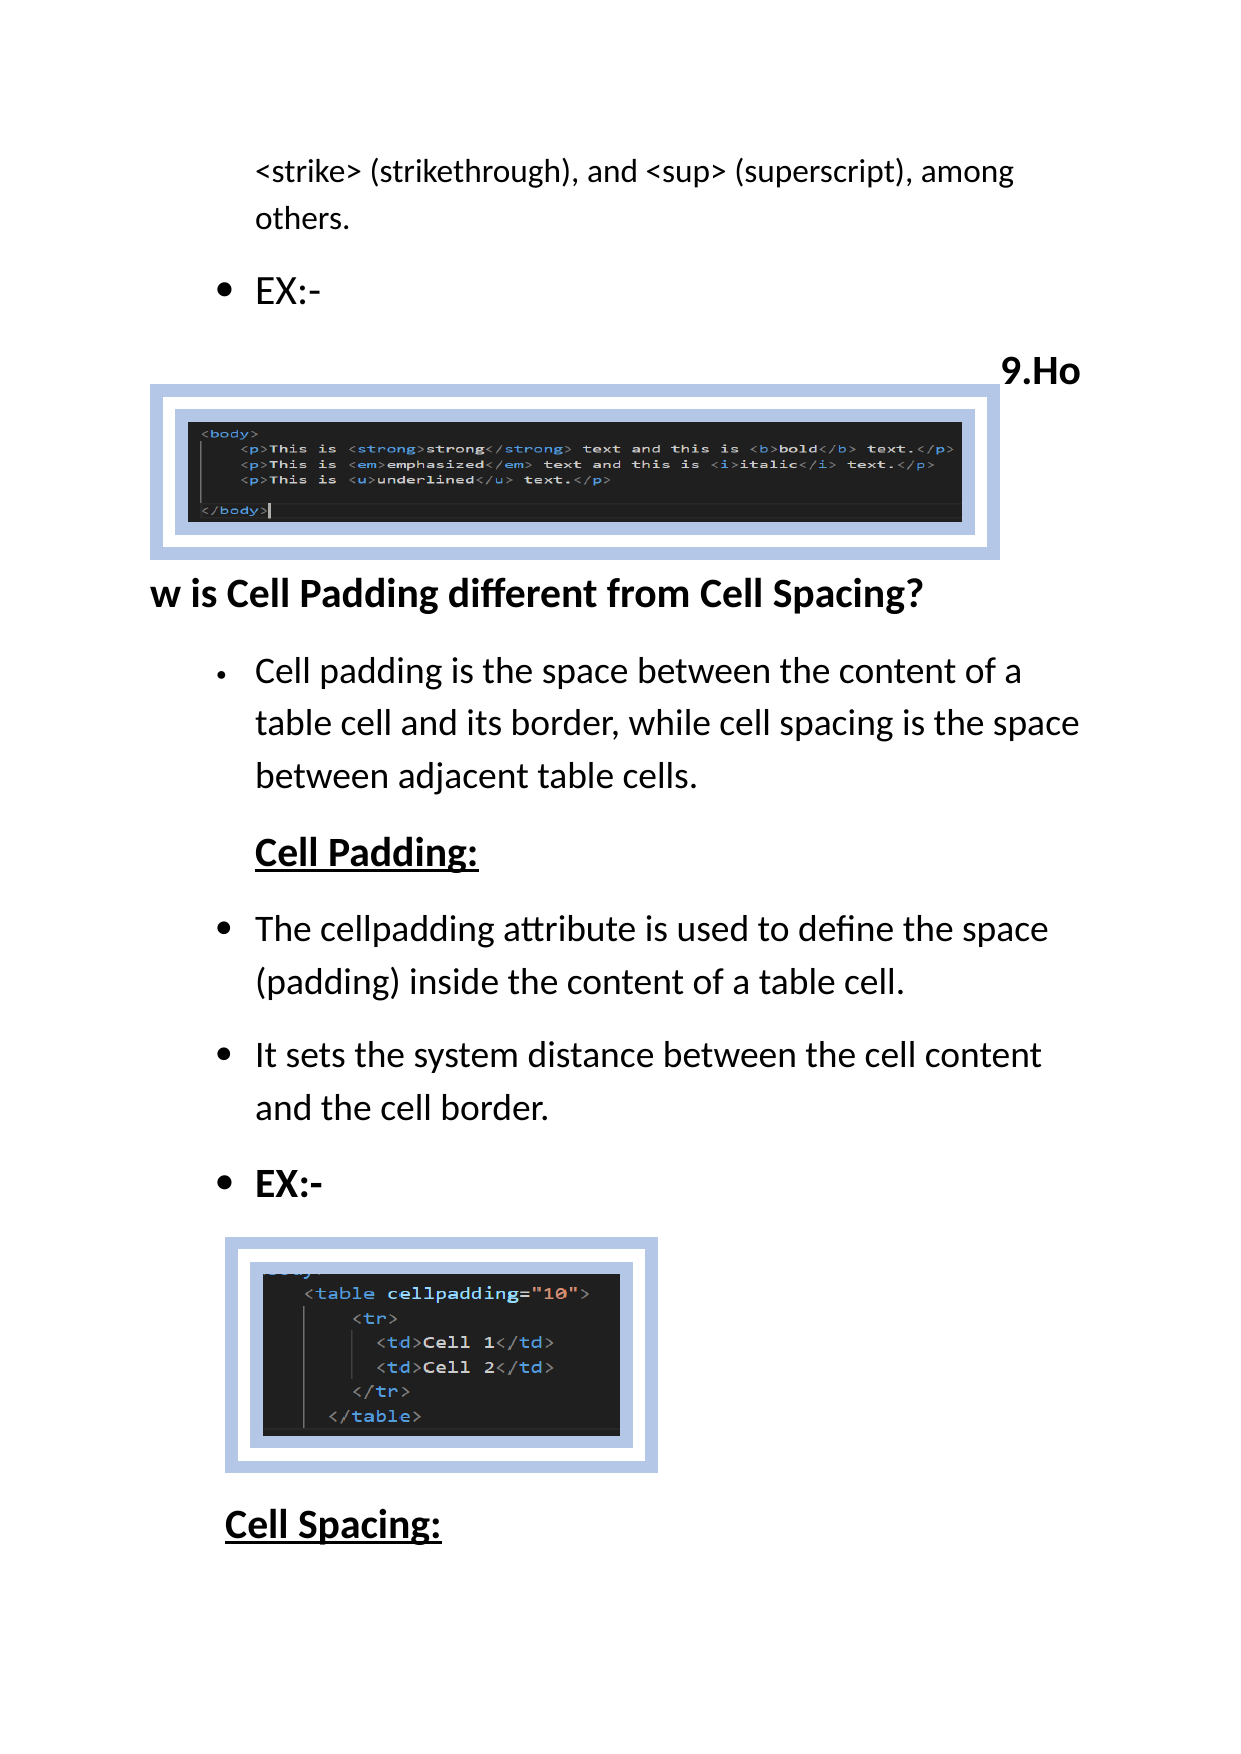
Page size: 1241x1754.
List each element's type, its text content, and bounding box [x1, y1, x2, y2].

list Cell Padding: [255, 826, 1090, 876]
list It sets the system distance between the cell content and the cell border. [217, 1031, 1090, 1130]
list <strike> (strikethrough), and <sup> (superscript), among others. [255, 150, 1090, 237]
text 9.How is Cell Padding different from Cell Spacing? [150, 344, 1090, 618]
list Cell Spacing: [225, 1498, 1090, 1549]
list EX:- [217, 264, 1090, 315]
list The cellpadding attribute is used to define the space (padding) inside the content of a table cell. [217, 905, 1090, 1003]
list Cell padding is the space between the content of a table cell and its border, while cell spacing is the space between adjacent table cells. [217, 647, 1090, 798]
list EX:- [217, 1157, 1090, 1208]
